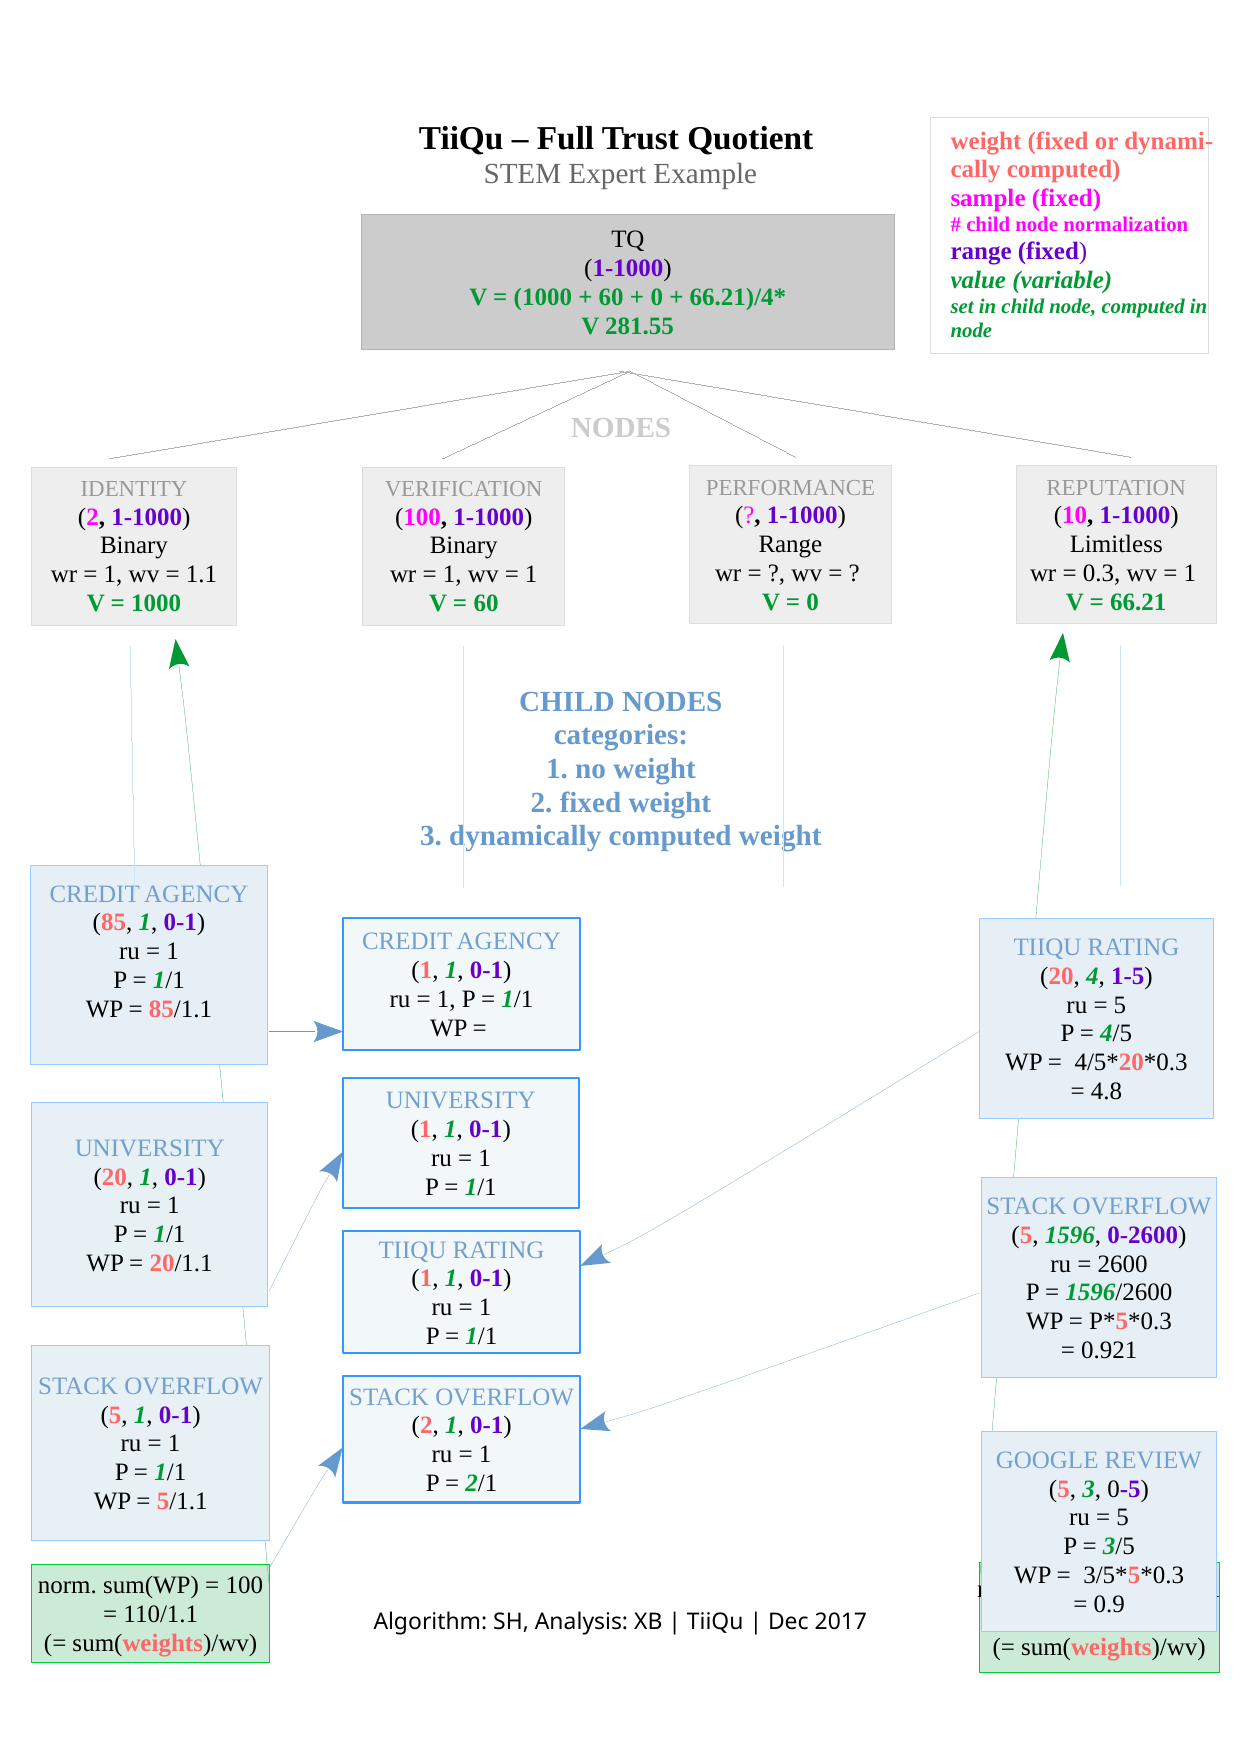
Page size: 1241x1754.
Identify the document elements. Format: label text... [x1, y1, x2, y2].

text STEM Expert Example [118, 156, 930, 190]
text TiiQu – Full Trust Quotient [118, 118, 930, 156]
